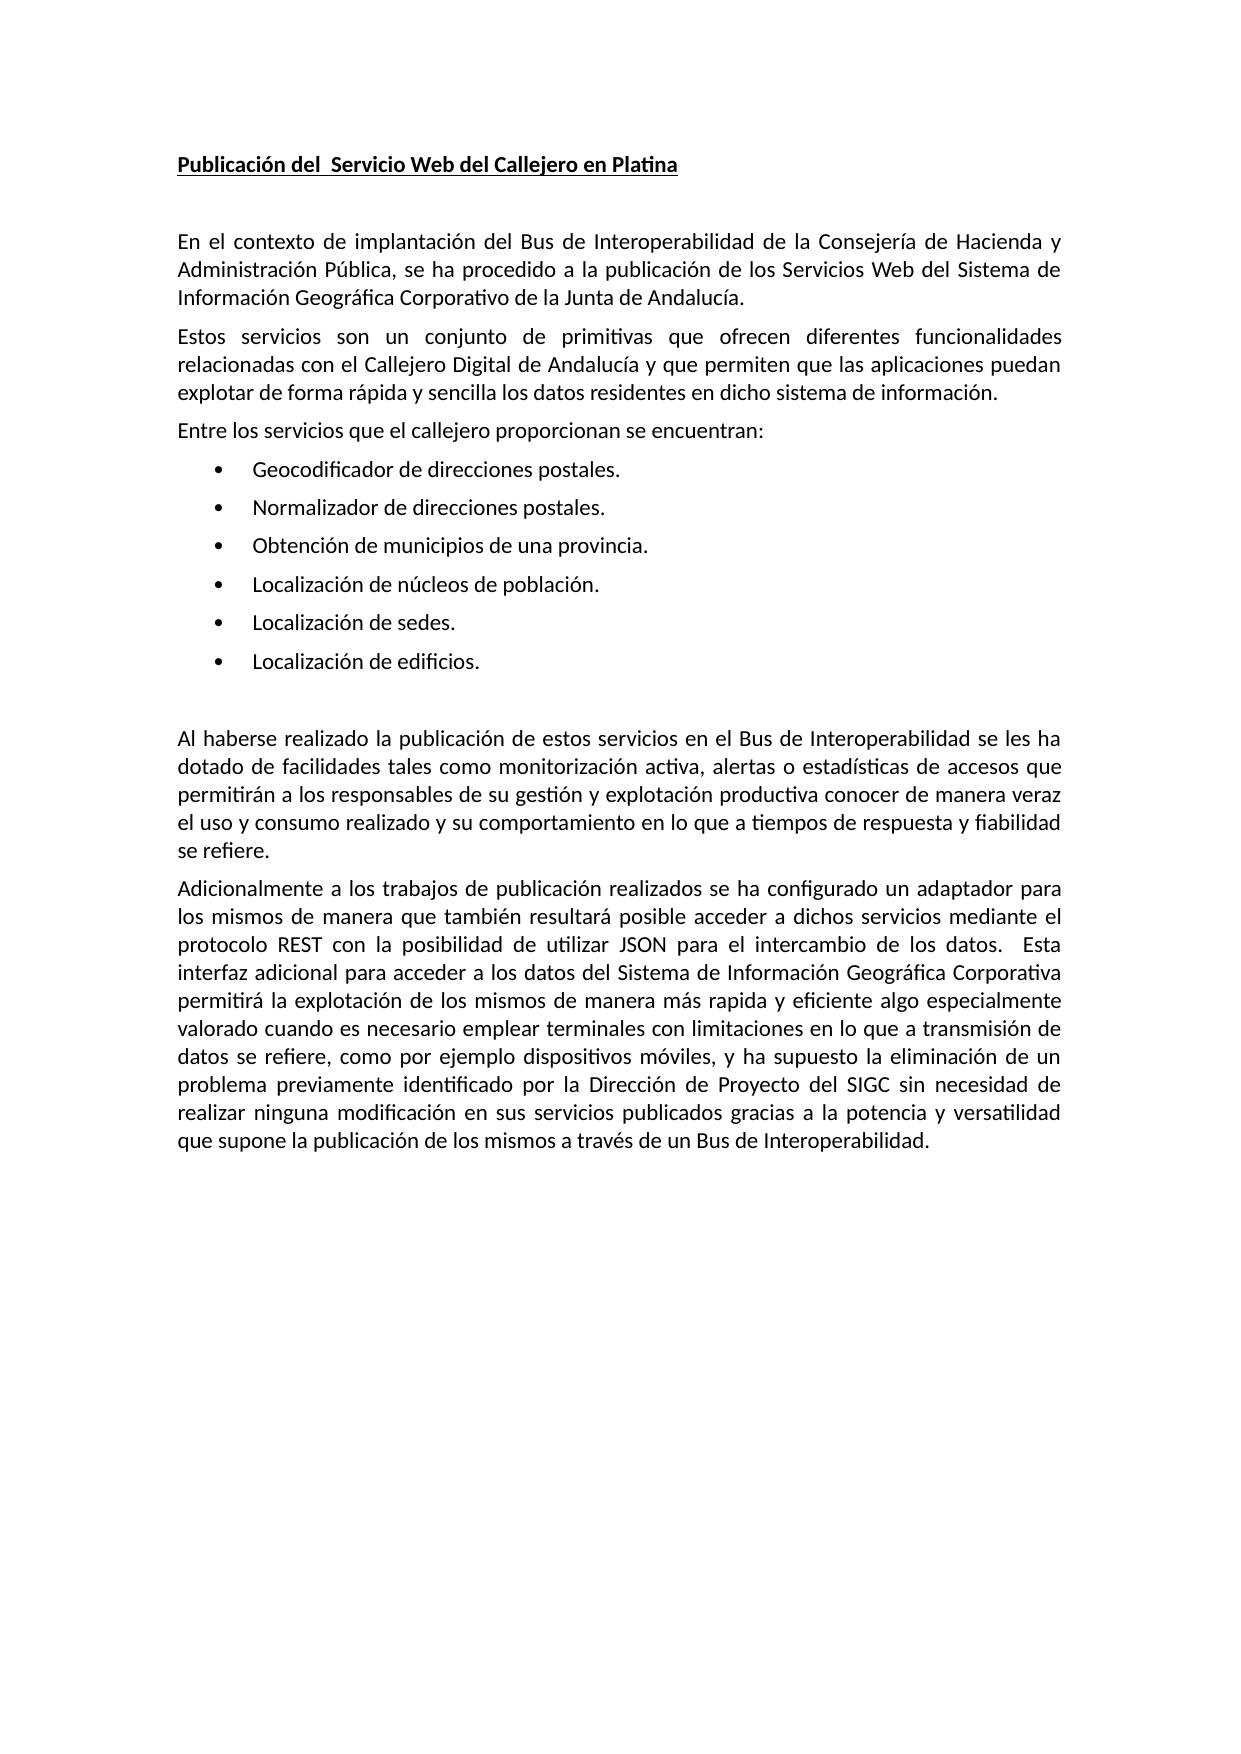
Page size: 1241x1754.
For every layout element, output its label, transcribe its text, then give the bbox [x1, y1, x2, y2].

text Entre los servicios que el callejero proporcionan se encuentran: [177, 416, 1063, 444]
list Obtención de municipios de una provincia. [215, 532, 1063, 560]
list Normalizador de direcciones postales. [215, 493, 1063, 521]
text Adicionalmente a los trabajos de publicación realizados se ha configurado un adaptador para los mismos de manera que también resultará posible acceder a dichos servicios mediante el protocolo REST con la posibilidad de utilizar JSON para el intercambio de los datos. Esta interfaz adicional para acceder a los datos del Sistema de Información Geográfica Corporativa permitirá la explotación de los mismos de manera más rapida y eficiente algo especialmente valorado cuando es necesario emplear terminales con limitaciones en lo que a transmisión de datos se refiere, como por ejemplo dispositivos móviles, y ha supuesto la eliminación de un problema previamente identificado por la Dirección de Proyecto del SIGC sin necesidad de realizar ninguna modificación en sus servicios publicados gracias a la potencia y versatilidad que supone la publicación de los mismos a través de un Bus de Interoperabilidad. [177, 874, 1063, 1154]
list Localización de núcleos de población. [215, 570, 1063, 598]
list Geocodificador de direcciones postales. [215, 455, 1063, 483]
list Localización de sedes. [215, 608, 1063, 637]
text Estos servicios son un conjunto de primitivas que ofrecen diferentes funcionalidades relacionadas con el Callejero Digital de Andalucía y que permiten que las aplicaciones puedan explotar de forma rápida y sencilla los datos residentes en dicho sistema de información. [177, 322, 1063, 406]
list Localización de edificios. [215, 647, 1063, 675]
text Al haberse realizado la publicación de estos servicios en el Bus de Interoperabilidad se les ha dotado de facilidades tales como monitorización activa, alertas o estadísticas de accesos que permitirán a los responsables de su gestión y explotación productiva conocer de manera veraz el uso y consumo realizado y su comportamiento en lo que a tiempos de respuesta y fiabilidad se refiere. [177, 724, 1063, 864]
text En el contexto de implantación del Bus de Interoperabilidad de la Consejería de Hacienda y Administración Pública, se ha procedido a la publicación de los Servicios Web del Sistema de Información Geográfica Corporativo de la Junta de Andalucía. [177, 227, 1063, 311]
text Publicación del Servicio Web del Callejero en Platina [177, 151, 1063, 178]
